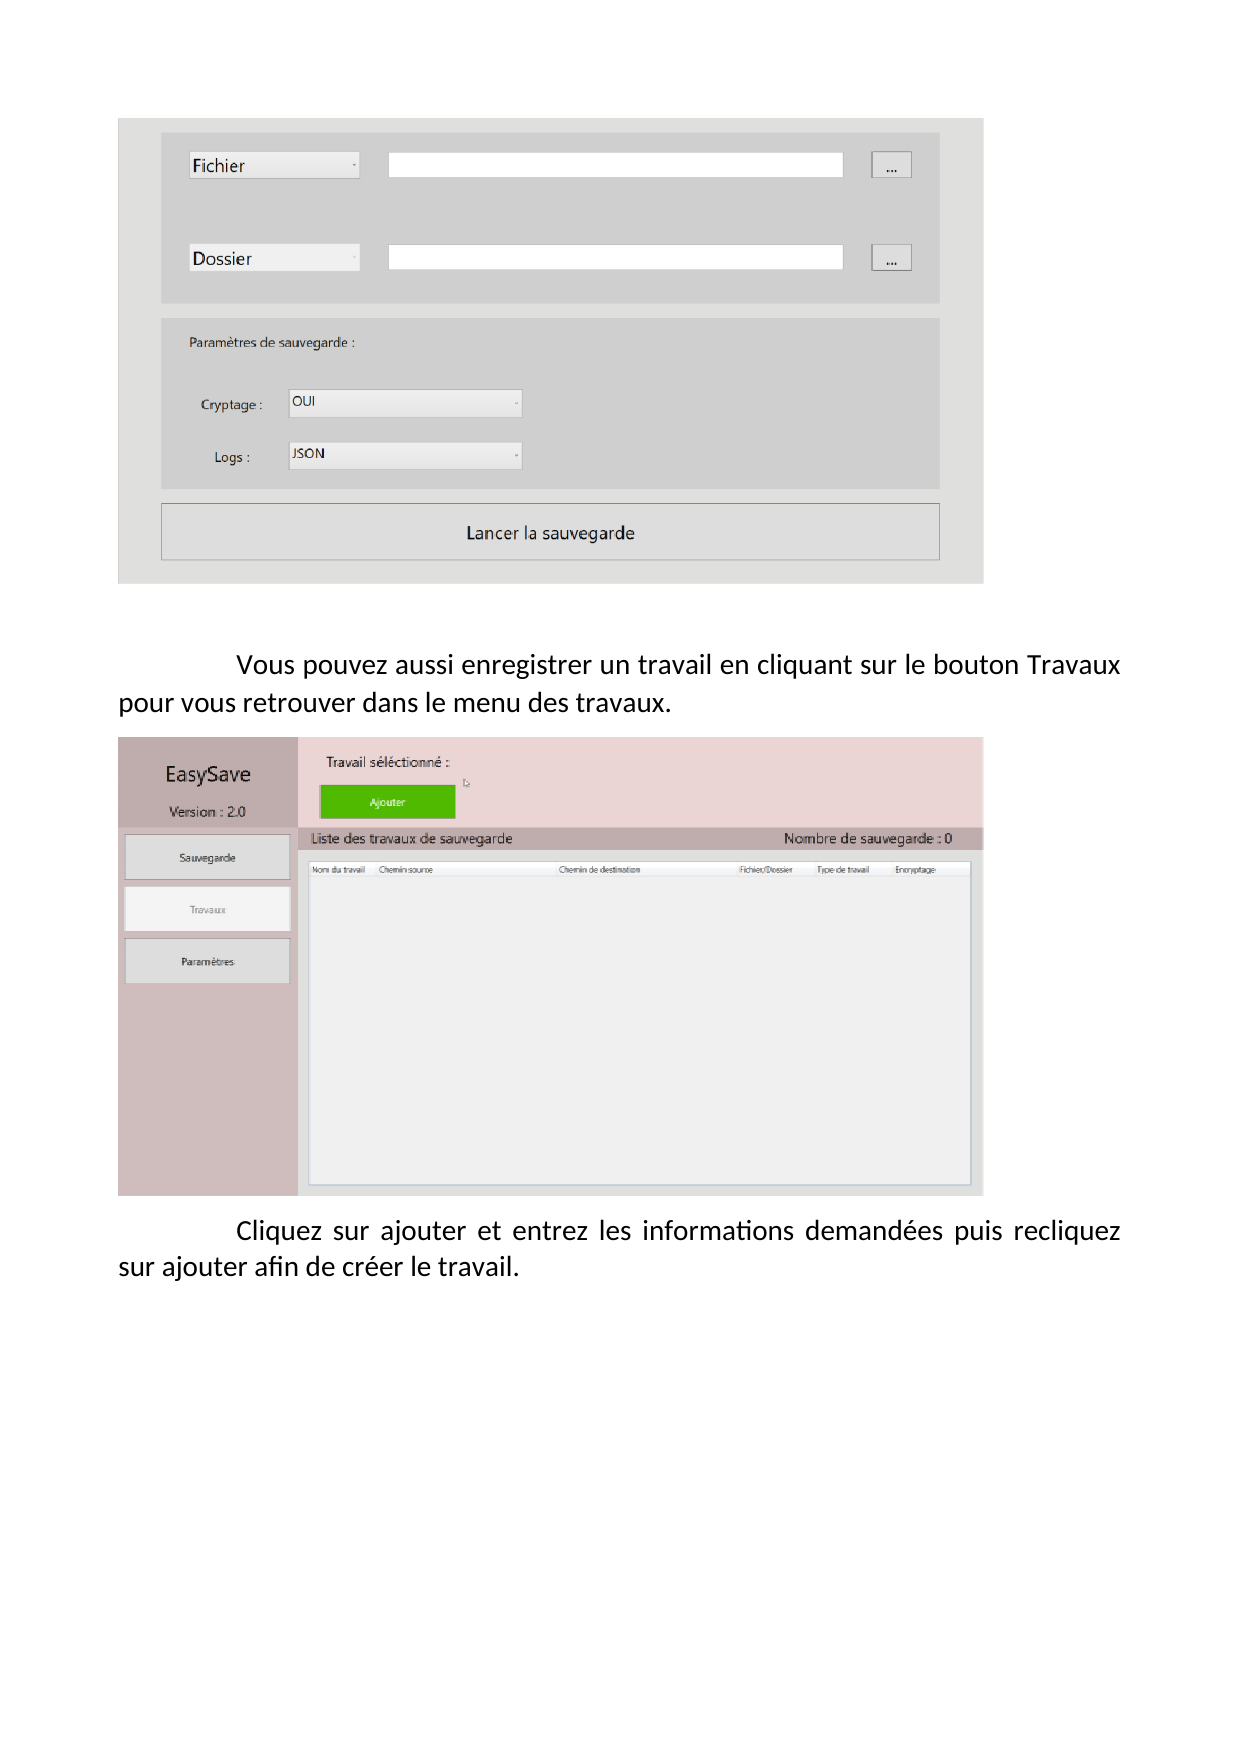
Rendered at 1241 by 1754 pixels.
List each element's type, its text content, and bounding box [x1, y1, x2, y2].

text Vous pouvez aussi enregistrer un travail en cliquant sur le bouton Travaux pour vous retrouver dans le menu des travaux. [118, 646, 1122, 719]
text Cliquez sur ajouter et entrez les informations demandées puis recliquez sur ajouter afin de créer le travail. [118, 1212, 1122, 1284]
